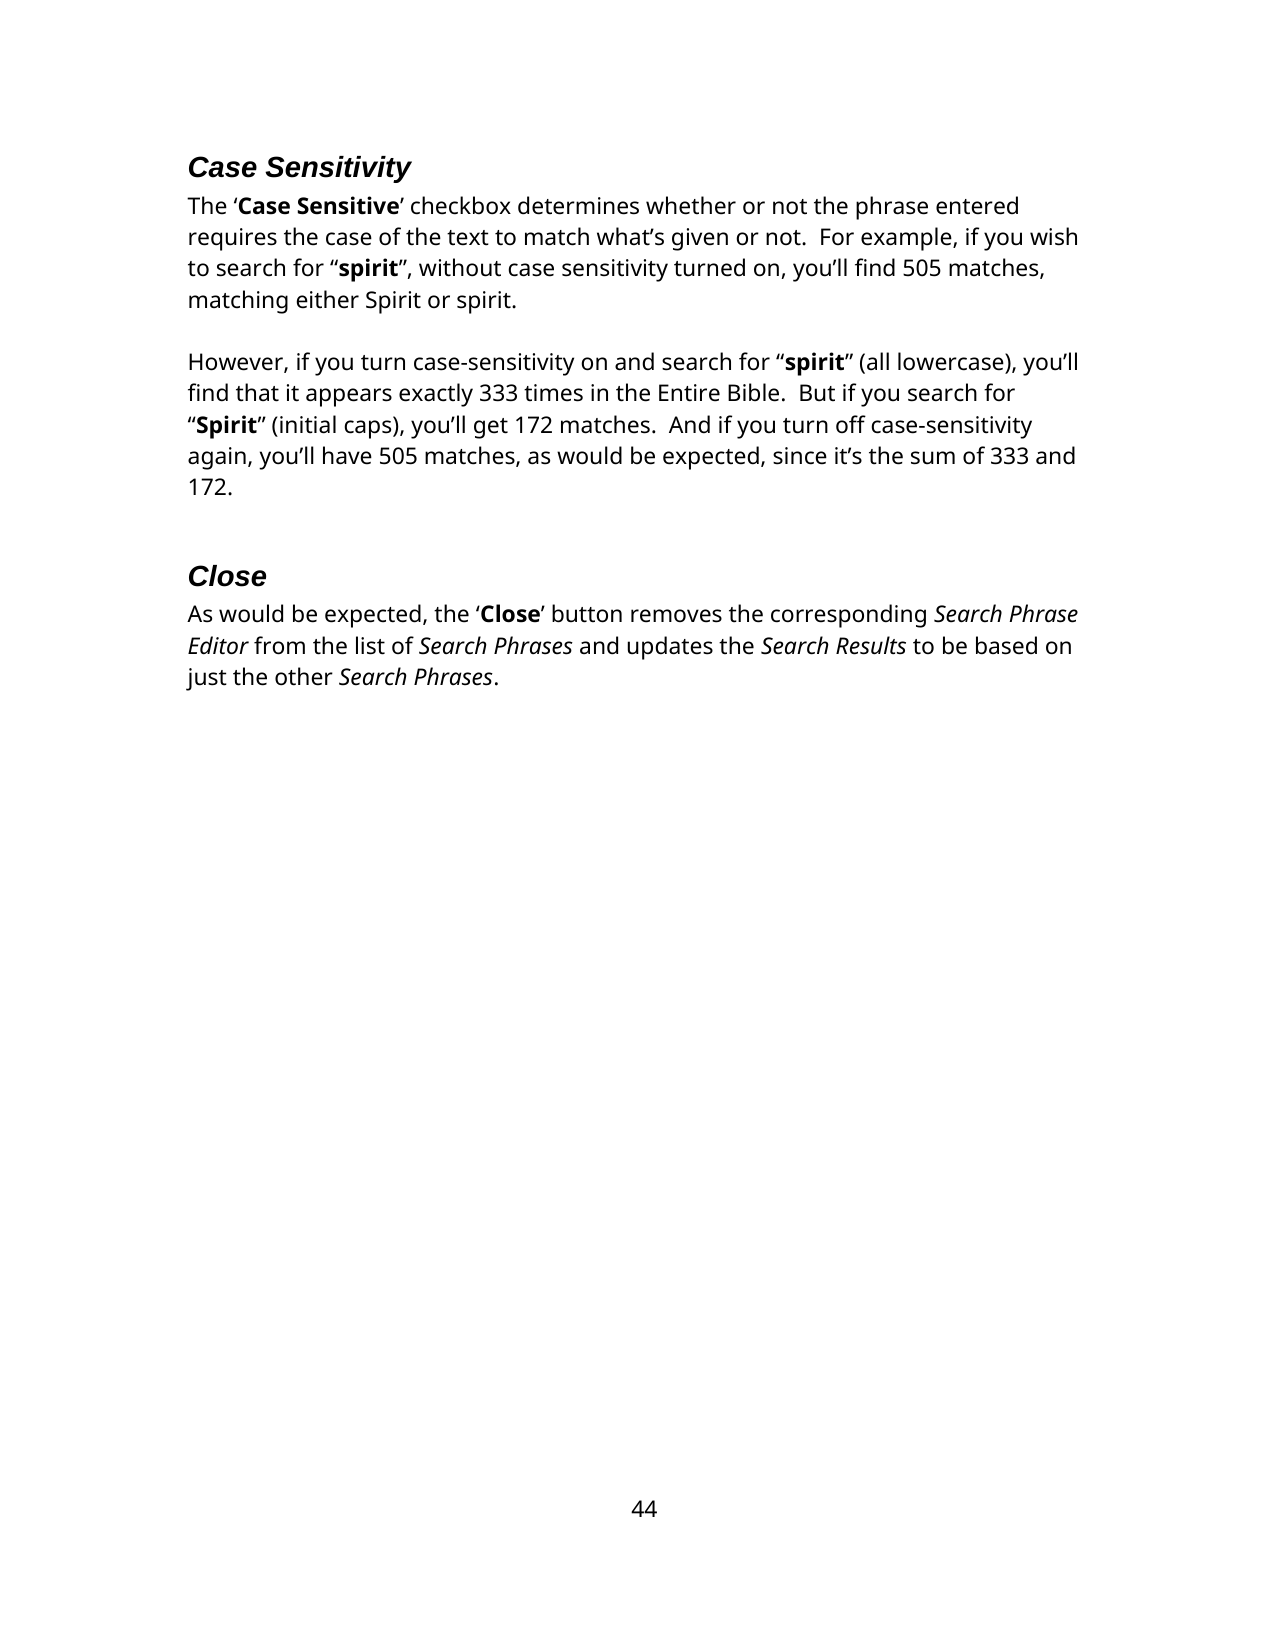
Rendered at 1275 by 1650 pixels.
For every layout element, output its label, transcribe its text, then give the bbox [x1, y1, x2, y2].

text The ‘Case Sensitive’ checkbox determines whether or not the phrase entered requires the case of the text to match what’s given or not. For example, if you wish to search for “spirit”, without case sensitivity turned on, you’ll find 505 matches, matching either Spirit or spirit. [187, 190, 1087, 315]
text As would be expected, the ‘Close’ button removes the corresponding Search Phrase Editor from the list of Search Phrases and updates the Search Results to be based on just the other Search Phrases. [187, 598, 1087, 692]
text However, if you turn case-sensitivity on and search for “spirit” (all lowercase), you’ll find that it appears exactly 333 times in the Entire Bible. But if you search for “Spirit” (initial caps), you’ll get 172 matches. And if you turn off case-sensitivity again, you’ll have 505 matches, as would be expected, since it’s the sum of 333 and 172. [187, 346, 1087, 502]
subtitle Close [187, 558, 1087, 592]
subtitle Case Sensitivity [187, 150, 1087, 183]
